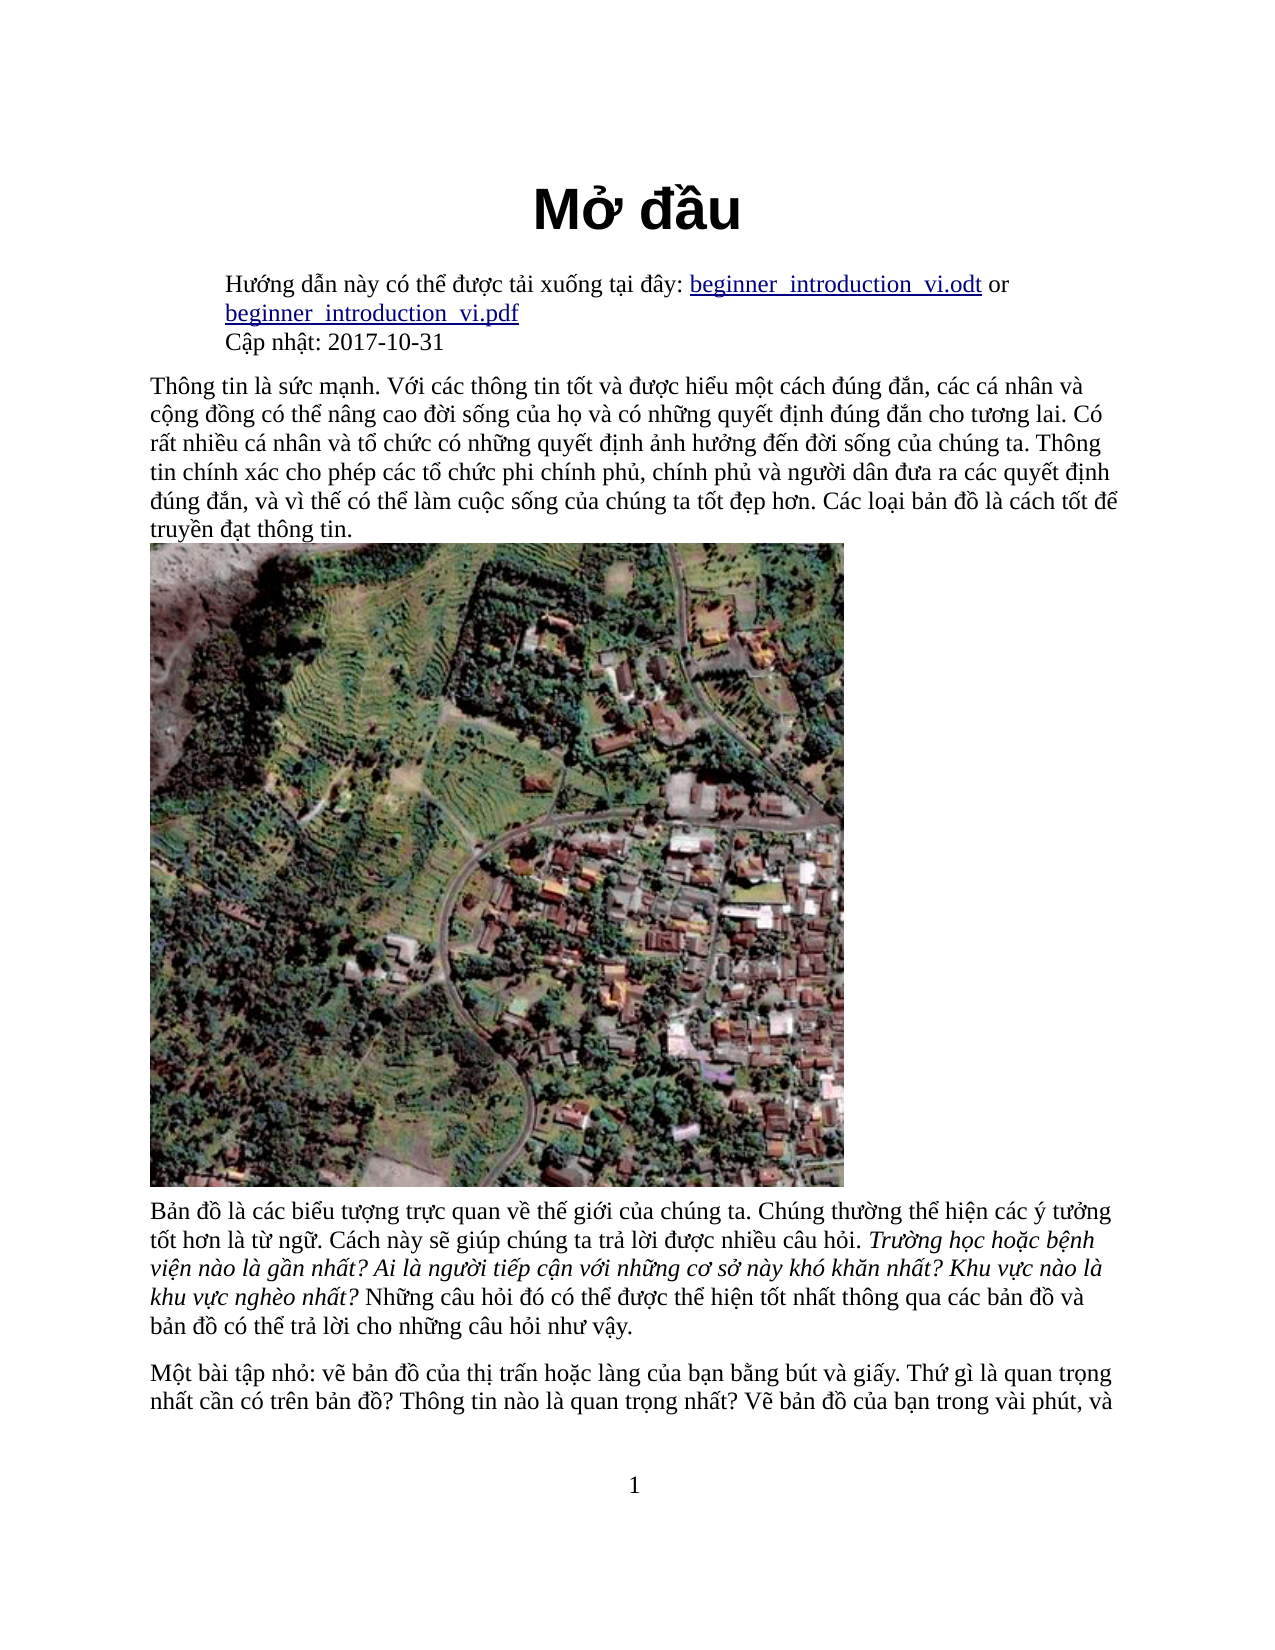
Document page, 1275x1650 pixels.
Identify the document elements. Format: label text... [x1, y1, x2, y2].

text Một bài tập nhỏ: vẽ bản đồ của thị trấn hoặc làng của bạn bằng bút và giấy. Thứ gì là quan trọng nhất cần có trên bản đồ? Thông tin nào là quan trọng nhất? Vẽ bản đồ của bạn trong vài phút, và [150, 1358, 1125, 1415]
text Thông tin là sức mạnh. Với các thông tin tốt và được hiểu một cách đúng đắn, các cá nhân và cộng đồng có thể nâng cao đời sống của họ và có những quyết định đúng đắn cho tương lai. Có rất nhiều cá nhân và tổ chức có những quyết định ảnh hưởng đến đời sống của chúng ta. Thông tin chính xác cho phép các tổ chức phi chính phủ, chính phủ và người dân đưa ra các quyết định đúng đắn, và vì thế có thể làm cuộc sống của chúng ta tốt đẹp hơn. Các loại bản đồ là cách tốt để truyền đạt thông tin. [150, 371, 1125, 543]
text Bản đồ là các biểu tượng trực quan về thế giới của chúng ta. Chúng thường thể hiện các ý tưởng tốt hơn là từ ngữ. Cách này sẽ giúp chúng ta trả lời được nhiều câu hỏi. Trường học hoặc bệnh viện nào là gần nhất? Ai là người tiếp cận với những cơ sở này khó khăn nhất? Khu vực nào là khu vực nghèo nhất? Những câu hỏi đó có thể được thể hiện tốt nhất thông qua các bản đồ và bản đồ có thể trả lời cho những câu hỏi như vậy. [150, 1196, 1125, 1340]
picture [150, 543, 844, 1187]
title Mở đầu [150, 175, 1125, 242]
text Hướng dẫn này có thể được tải xuống tại đây: beginner_introduction_vi.odt or beginner_introduction_vi.pdf Cập nhật: 2017-10-31 [225, 269, 1125, 356]
